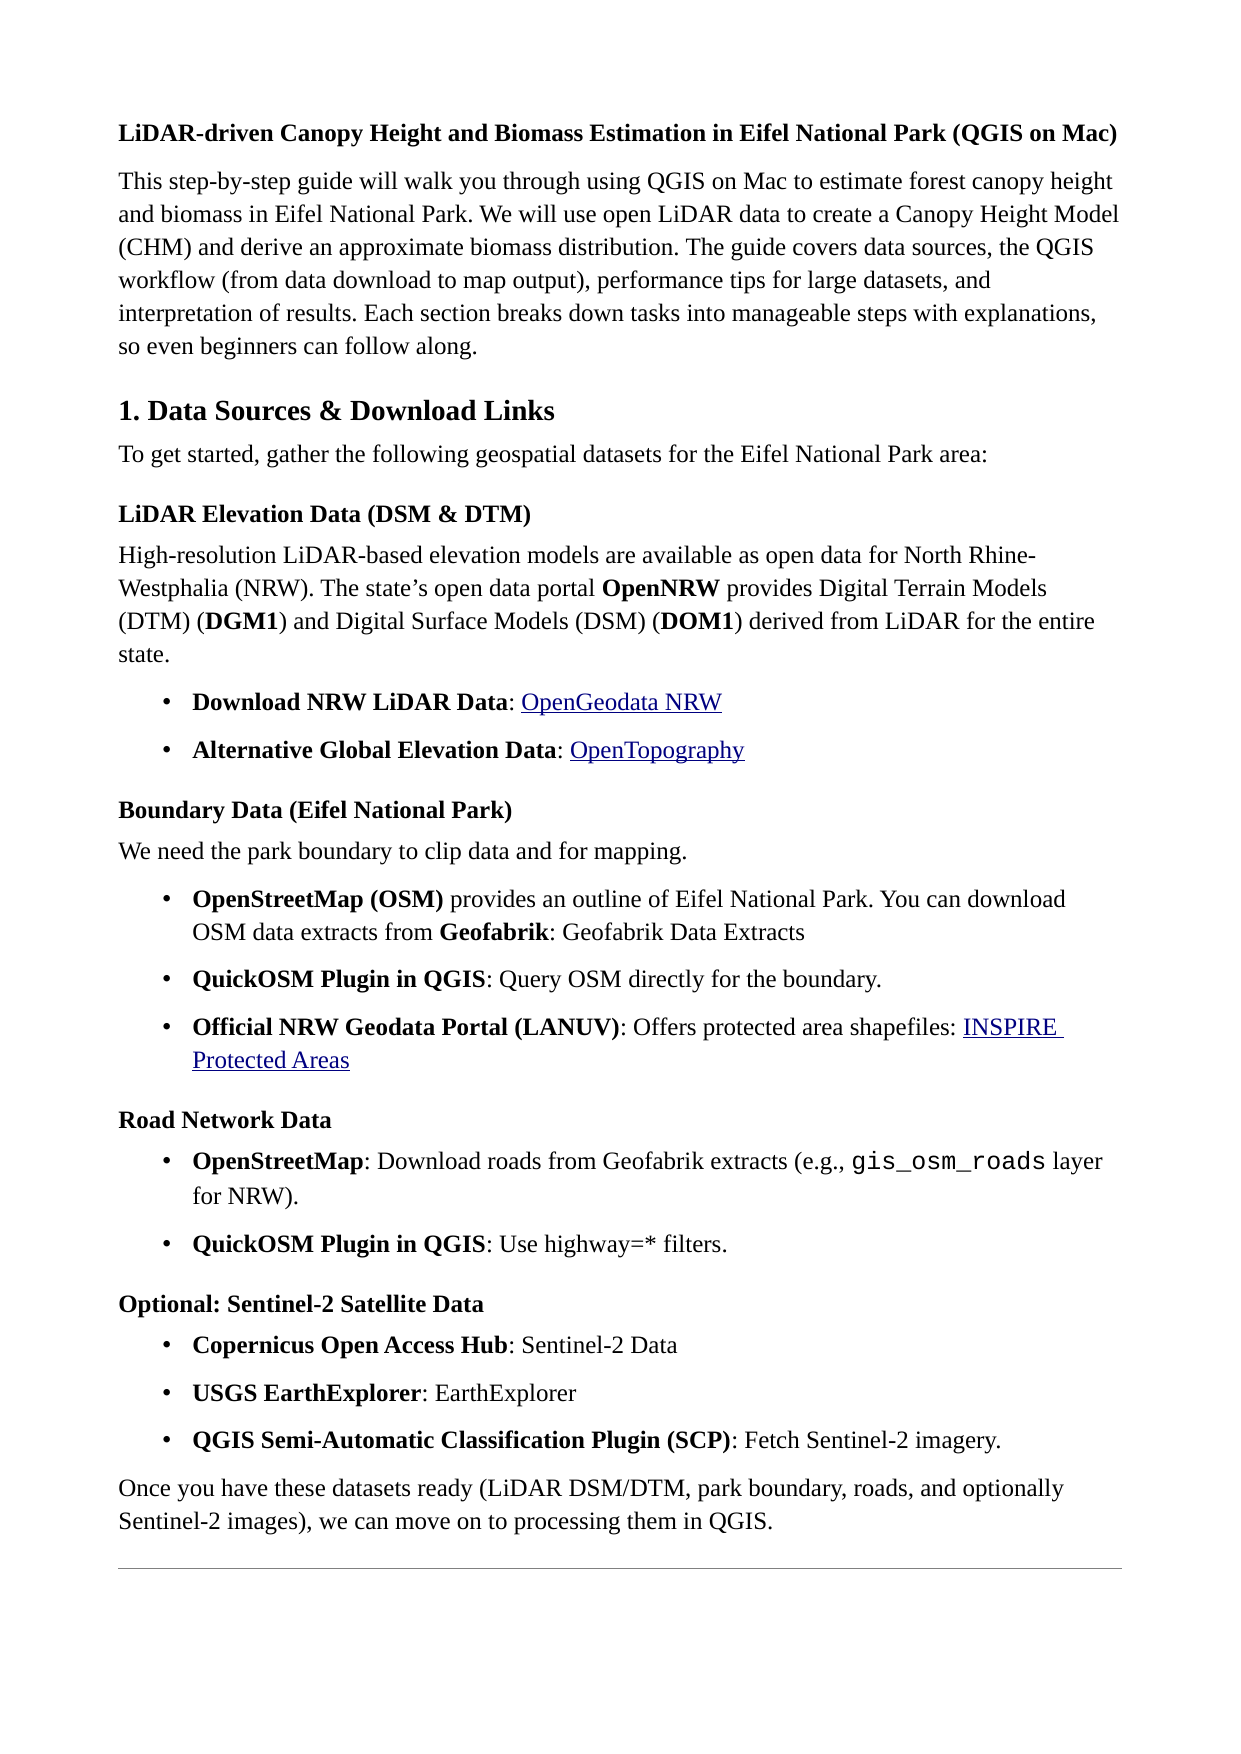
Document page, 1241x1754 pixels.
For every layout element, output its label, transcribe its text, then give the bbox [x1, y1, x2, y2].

subtitle LiDAR Elevation Data (DSM & DTM) [118, 499, 1122, 528]
list OpenStreetMap (OSM) provides an outline of Eifel National Park. You can download OSM data extracts from Geofabrik: Geofabrik Data Extracts [162, 884, 1122, 945]
text High-resolution LiDAR-based elevation models are available as open data for North Rhine-Westphalia (NRW). The state’s open data portal OpenNRW provides Digital Terrain Models (DTM) (DGM1) and Digital Surface Models (DSM) (DOM1) derived from LiDAR for the entire state. [118, 540, 1122, 668]
list QuickOSM Plugin in QGIS: Use highway=* filters. [162, 1229, 1122, 1258]
list Copernicus Open Access Hub: Sentinel-2 Data [162, 1330, 1122, 1359]
list QuickOSM Plugin in QGIS: Query OSM directly for the boundary. [162, 964, 1122, 993]
subtitle Optional: Sentinel-2 Satellite Data [118, 1289, 1122, 1318]
text LiDAR-driven Canopy Height and Biomass Estimation in Eifel National Park (QGIS on Mac) [118, 118, 1122, 147]
subtitle Boundary Data (Eifel National Park) [118, 795, 1122, 823]
list Official NRW Geodata Portal (LANUV): Offers protected area shapefiles: INSPIRE Protected Areas [162, 1012, 1122, 1074]
list Download NRW LiDAR Data: OpenGeodata NRW [162, 687, 1122, 716]
text Once you have these datasets ready (LiDAR DSM/DTM, park boundary, roads, and optionally Sentinel-2 images), we can move on to processing them in QGIS. [118, 1473, 1122, 1535]
subtitle 1. Data Sources & Download Links [118, 393, 1122, 427]
list QGIS Semi-Automatic Classification Plugin (SCP): Fetch Sentinel-2 imagery. [162, 1426, 1122, 1454]
list Alternative Global Elevation Data: OpenTopography [162, 735, 1122, 763]
text This step-by-step guide will walk you through using QGIS on Mac to estimate forest canopy height and biomass in Eifel National Park. We will use open LiDAR data to create a Canopy Height Model (CHM) and derive an approximate biomass distribution. The guide covers data sources, the QGIS workflow (from data download to map output), performance tips for large datasets, and interpretation of results. Each section breaks down tasks into manageable steps with explanations, so even beginners can follow along. [118, 166, 1122, 359]
list USGS EarthExplorer: EarthExplorer [162, 1378, 1122, 1407]
text To get started, gather the following geospatial datasets for the Eifel National Park area: [118, 439, 1122, 468]
text We need the park boundary to clip data and for mapping. [118, 836, 1122, 865]
list OpenStreetMap: Download roads from Geofabrik extracts (e.g., gis_osm_roads layer for NRW). [162, 1146, 1122, 1210]
subtitle Road Network Data [118, 1105, 1122, 1134]
